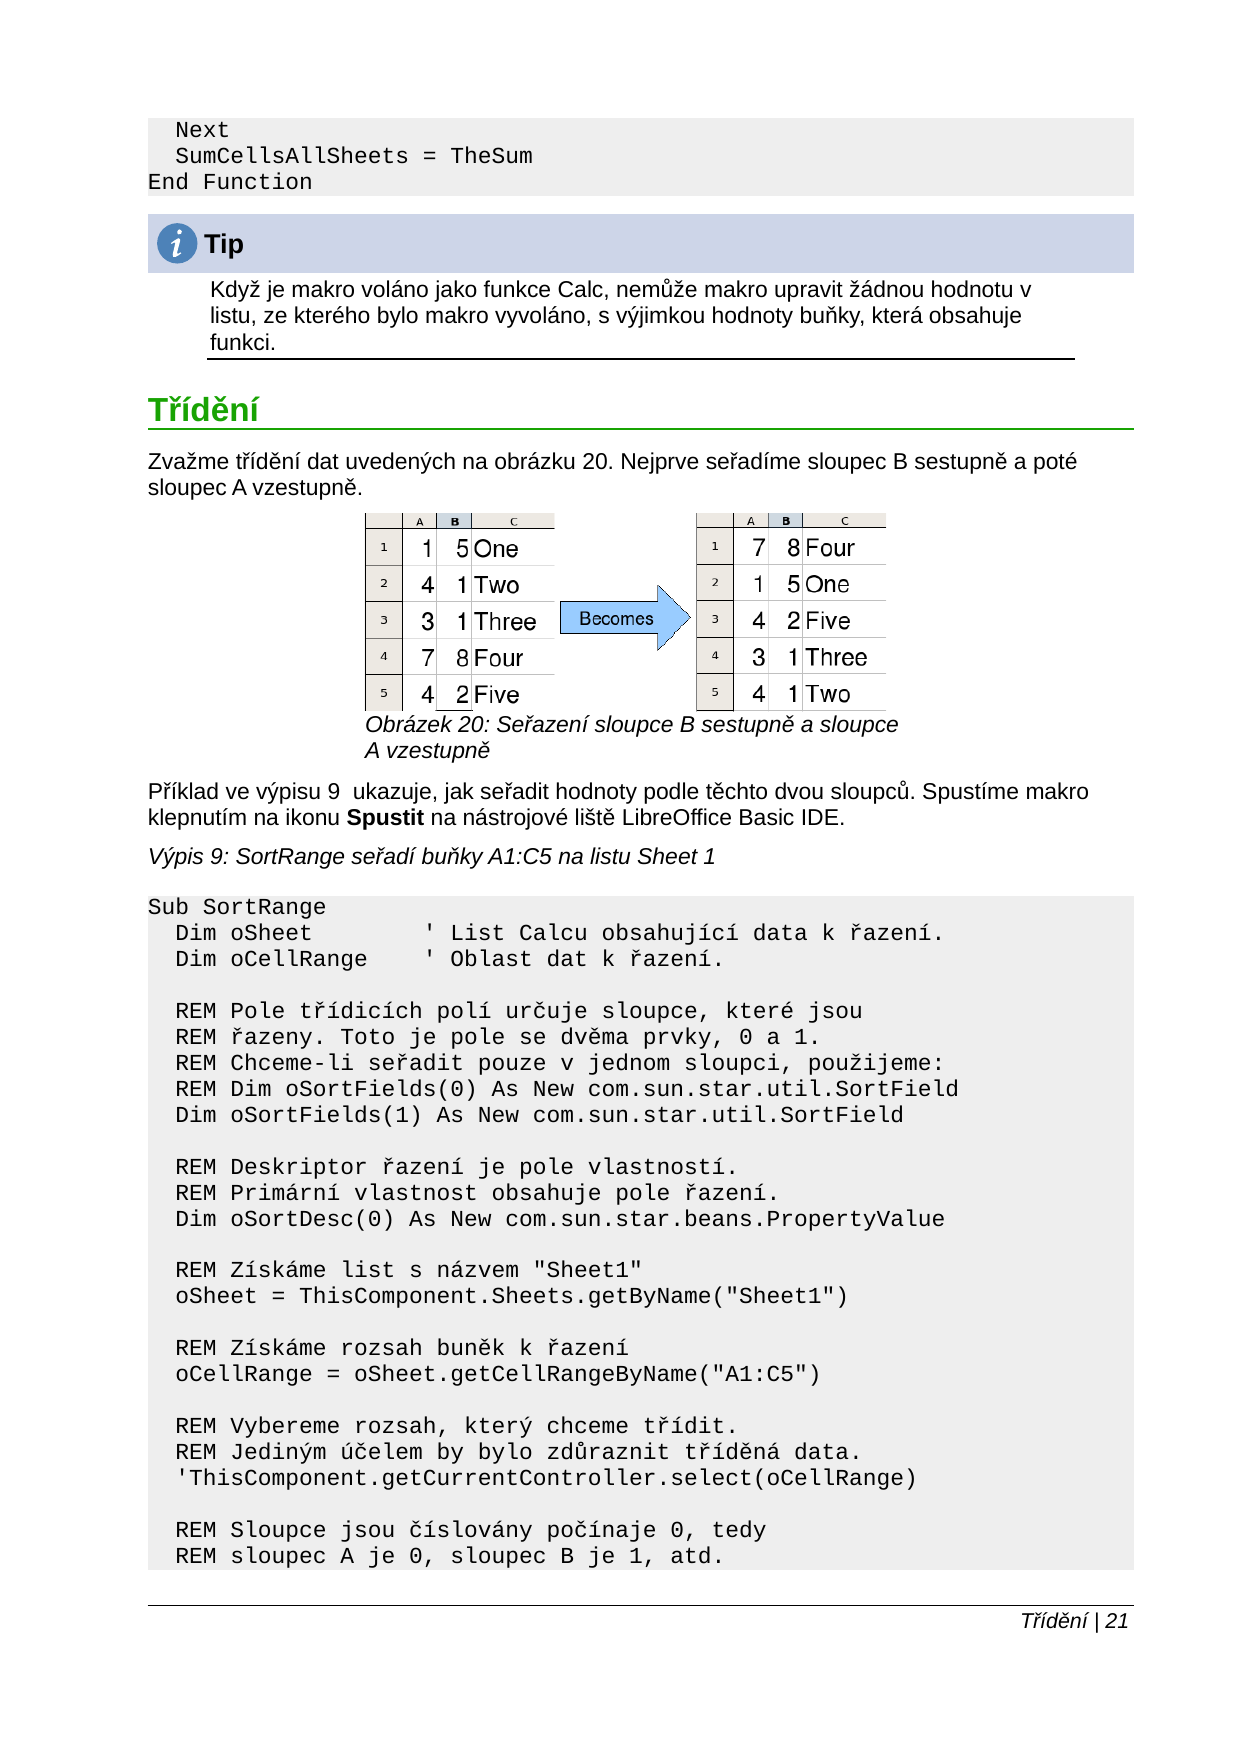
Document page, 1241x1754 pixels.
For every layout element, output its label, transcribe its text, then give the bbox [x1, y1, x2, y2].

text Zvažme třídění dat uvedených na obrázku 20. Nejprve seřadíme sloupec B sestupně a poté sloupec A vzestupně. [148, 448, 1134, 501]
text Sub SortRange Dim oSheet ' List Calcu obsahující data k řazení. Dim oCellRange ' Oblast dat k řazení. REM Pole třídicích polí určuje sloupce, které jsou REM řazeny. Toto je pole se dvěma prvky, 0 a 1. REM Chceme-li seřadit pouze v jednom sloupci, použijeme: REM Dim oSortFields(0) As New com.sun.star.util.SortField Dim oSortFields(1) As New com.sun.star.util.SortField REM Deskriptor řazení je pole vlastností. REM Primární vlastnost obsahuje pole řazení. Dim oSortDesc(0) As New com.sun.star.beans.PropertyValue REM Získáme list s názvem "Sheet1" oSheet = ThisComponent.Sheets.getByName("Sheet1") REM Získáme rozsah buněk k řazení oCellRange = oSheet.getCellRangeByName("A1:C5") REM Vybereme rozsah, který chceme třídit. REM Jediným účelem by bylo zdůraznit tříděná data. 'ThisComponent.getCurrentController.select(oCellRange) REM Sloupce jsou číslovány počínaje 0, tedy REM sloupec A je 0, sloupec B je 1, atd. [148, 896, 1134, 1570]
text Obrázek 20: Seřazení sloupce B sestupně a sloupce A vzestupně [365, 513, 917, 764]
text Když je makro voláno jako funkce Calc, nemůže makro upravit žádnou hodnotu v listu, ze kterého bylo makro vyvoláno, s výjimkou hodnoty buňky, která obsahuje funkci. [207, 273, 1075, 358]
picture [364, 513, 887, 712]
subtitle Třídění [148, 389, 1134, 428]
text Výpis 9: SortRange seřadí buňky A1:C5 na listu Sheet 1 [148, 843, 1134, 869]
text Příklad ve výpisu 9 ukazuje, jak seřadit hodnoty podle těchto dvou sloupců. Spustíme makro klepnutím na ikonu Spustit na nástrojové liště LibreOffice Basic IDE. [148, 778, 1134, 830]
text Next SumCellsAllSheets = TheSum End Function [148, 118, 1134, 196]
subtitle Tip [148, 214, 1134, 273]
